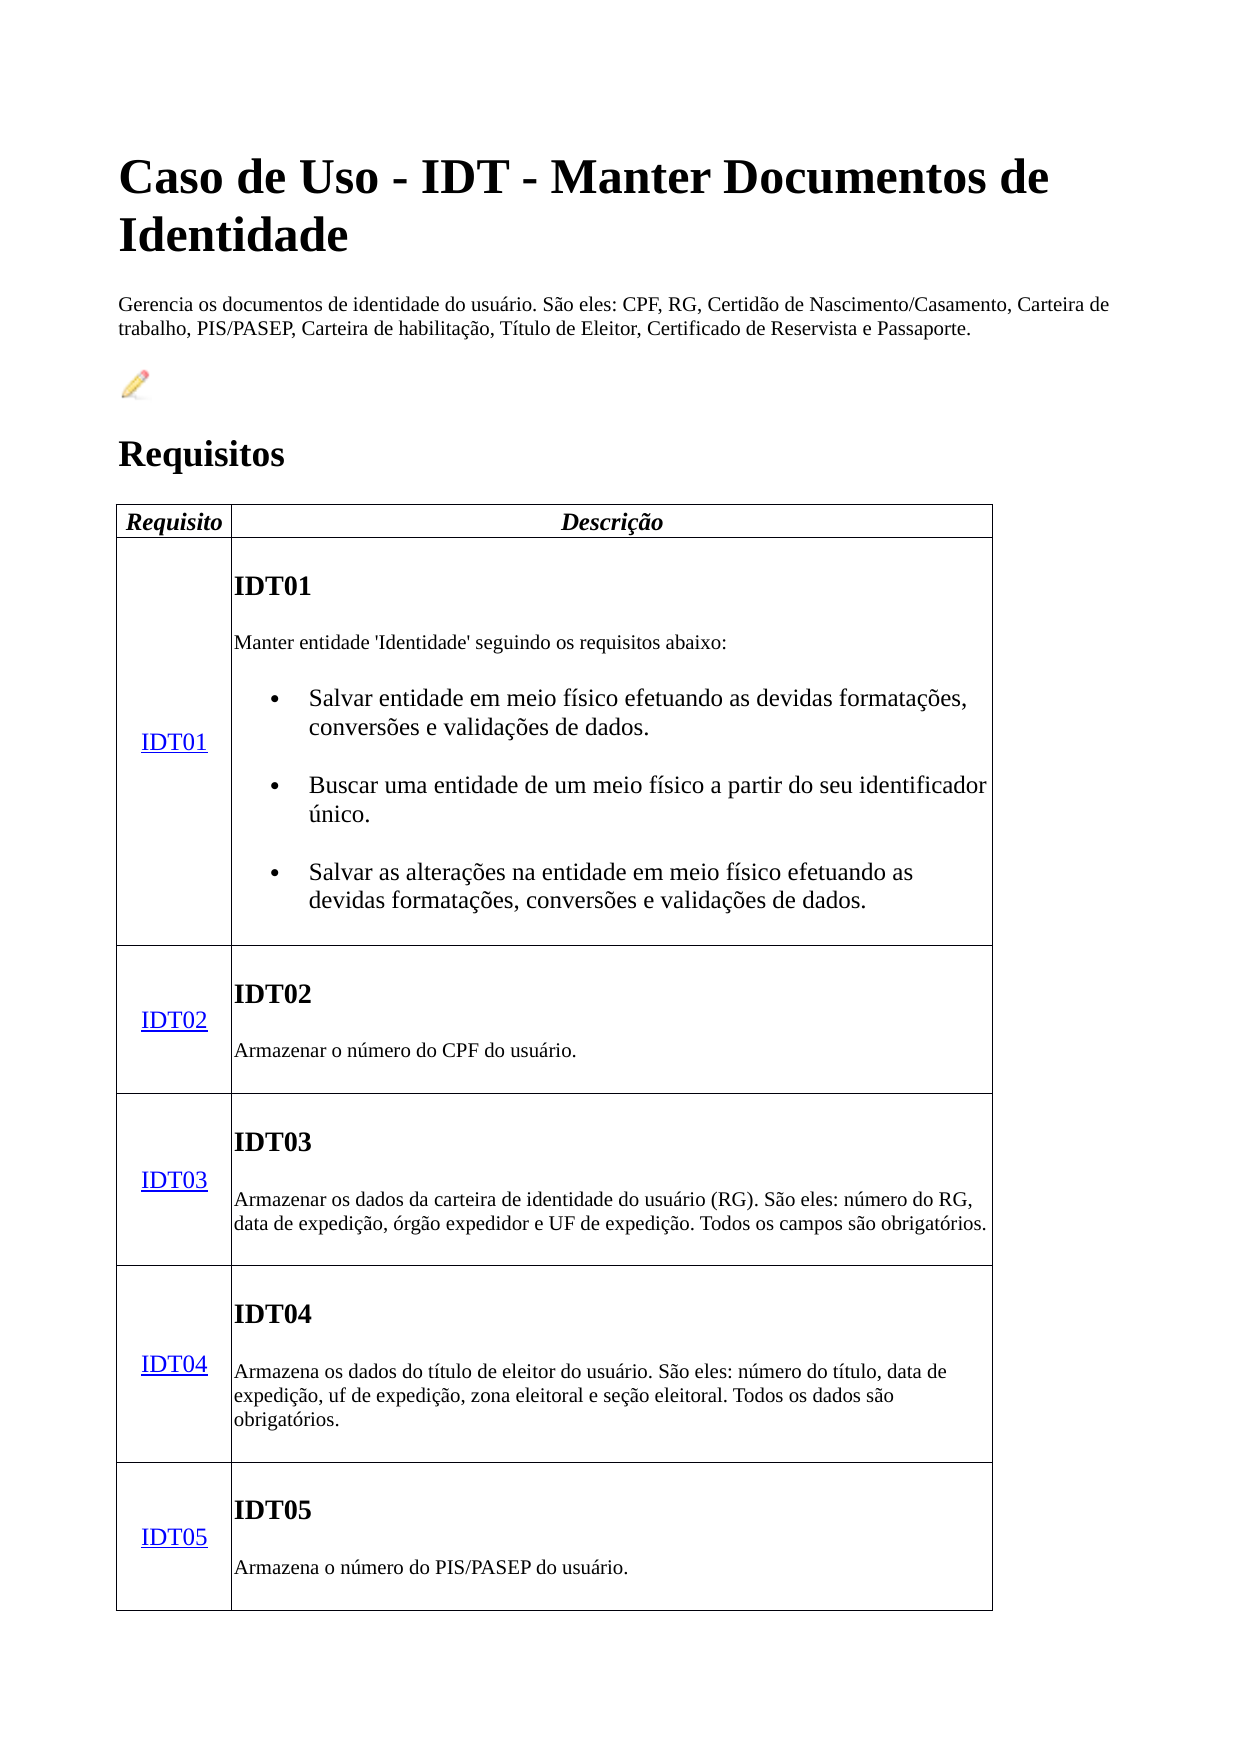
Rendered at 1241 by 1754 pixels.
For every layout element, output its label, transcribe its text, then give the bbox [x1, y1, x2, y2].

table_cell IDT04 [117, 1266, 231, 1462]
table_cell IDT01 [117, 538, 231, 945]
table_cell IDT05 Armazena o número do PIS/PASEP do usuário. [232, 1463, 992, 1610]
table_cell IDT03 Armazenar os dados da carteira de identidade do usuário (RG). São eles: número do RG, data de expedição, órgão expedidor e UF de expedição. Todos os campos são obrigatórios. [232, 1094, 992, 1265]
table_cell IDT01 Manter entidade 'Identidade' seguindo os requisitos abaixo: Salvar entidade em meio físico efetuando as devidas formatações, conversões e validações de dados. Buscar uma entidade de um meio físico a partir do seu identificador único. Salvar as alterações na entidade em meio físico efetuando as devidas formatações, conversões e validações de dados. [232, 538, 992, 945]
table_cell IDT03 [117, 1094, 231, 1265]
table_cell IDT05 [117, 1463, 231, 1610]
table_cell IDT02 [117, 946, 231, 1093]
subtitle Requisitos [118, 432, 1122, 475]
table_cell IDT02 Armazenar o número do CPF do usuário. [232, 946, 992, 1093]
table_header Requisito [117, 505, 231, 537]
subtitle Caso de Uso - IDT - Manter Documentos de Identidade [118, 147, 1122, 262]
table_cell IDT04 Armazena os dados do título de eleitor do usuário. São eles: número do título, data de expedição, uf de expedição, zona eleitoral e seção eleitoral. Todos os dados são obrigatórios. [232, 1266, 992, 1462]
text Gerencia os documentos de identidade do usuário. São eles: CPF, RG, Certidão de Nascimento/Casamento, Carteira de trabalho, PIS/PASEP, Carteira de habilitação, Título de Eleitor, Certificado de Reservista e Passaporte. [118, 291, 1122, 339]
table_header Descrição [232, 505, 992, 537]
picture [118, 368, 152, 403]
